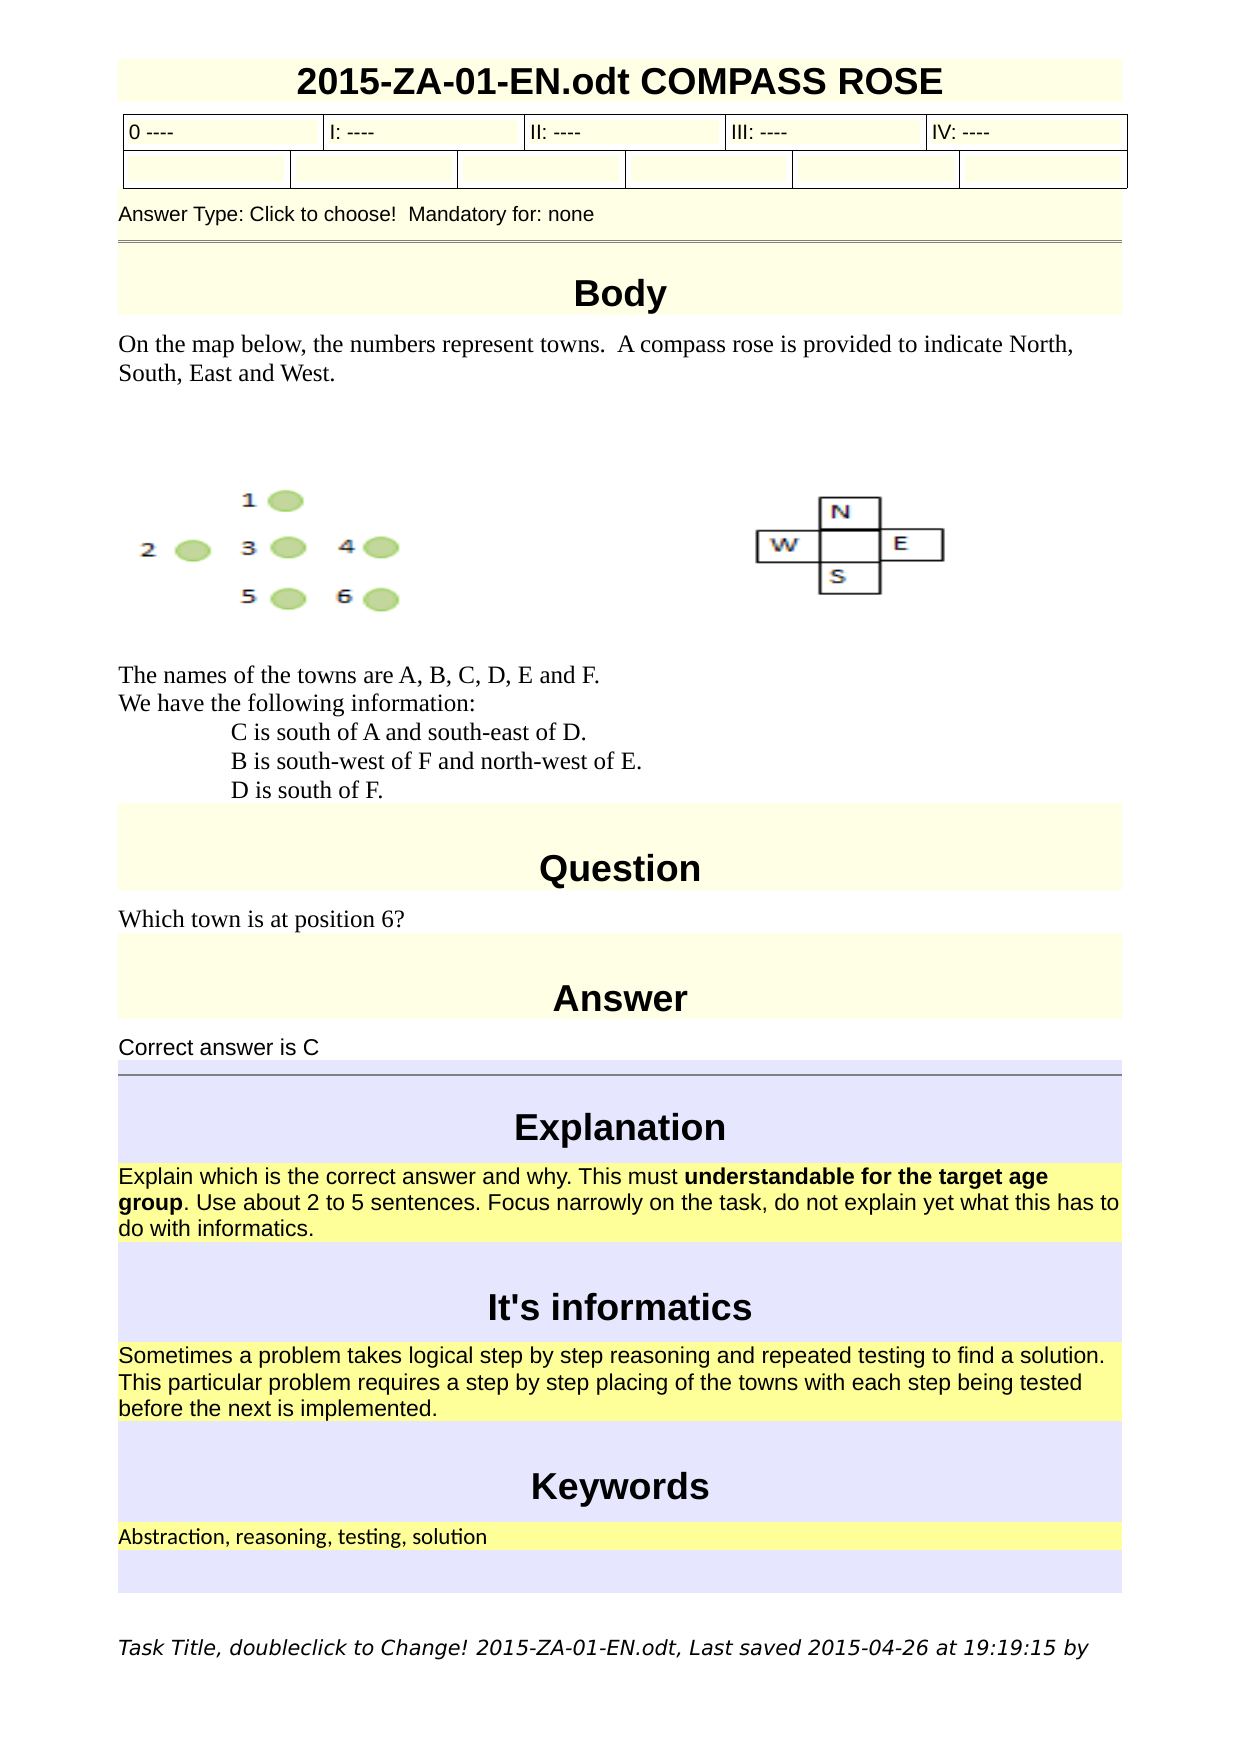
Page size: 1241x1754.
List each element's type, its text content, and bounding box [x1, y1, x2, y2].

text Abstraction, reasoning, testing, solution [118, 1522, 1122, 1550]
table_header [124, 151, 290, 188]
table_header [793, 151, 959, 188]
table_header [626, 151, 792, 188]
picture [118, 386, 983, 660]
text Which town is at position 6? [118, 904, 1122, 933]
subtitle Question [118, 847, 1122, 890]
table_header [458, 151, 625, 188]
subtitle Explanation [118, 1105, 1122, 1148]
table_header 0 ---- [124, 115, 323, 150]
table_header II: ---- [525, 115, 725, 150]
table_header III: ---- [726, 115, 926, 150]
subtitle Keywords [118, 1464, 1122, 1508]
table_header IV: ---- [927, 115, 1127, 150]
title 2015-ZA-01-EN.odt COMPASS ROSE [118, 59, 1122, 102]
text Correct answer is C [118, 1033, 1122, 1060]
text Answer Type: Click to choose! Mandatory for: none [118, 202, 1122, 226]
text On the map below, the numbers represent towns. A compass rose is provided to indicate North, South, East and West. [118, 329, 1122, 387]
table_header [291, 151, 457, 188]
subtitle Answer [118, 976, 1122, 1019]
table_header I: ---- [324, 115, 524, 150]
table_header [960, 151, 1127, 188]
subtitle Body [118, 272, 1122, 315]
text We have the following information: [118, 688, 1122, 717]
text D is south of F. [231, 775, 1122, 803]
subtitle It's informatics [118, 1285, 1122, 1328]
text Explain which is the correct answer and why. This must understandable for the target age group. Use about 2 to 5 sentences. Focus narrowly on the task, do not explain yet what this has to do with informatics. [118, 1163, 1122, 1242]
text Sometimes a problem takes logical step by step reasoning and repeated testing to find a solution. This particular problem requires a step by step placing of the towns with each step being tested before the next is implemented. [118, 1342, 1122, 1421]
text The names of the towns are A, B, C, D, E and F. [118, 660, 1122, 688]
text B is south-west of F and north-west of E. [231, 746, 1122, 775]
text C is south of A and south-east of D. [231, 717, 1122, 746]
